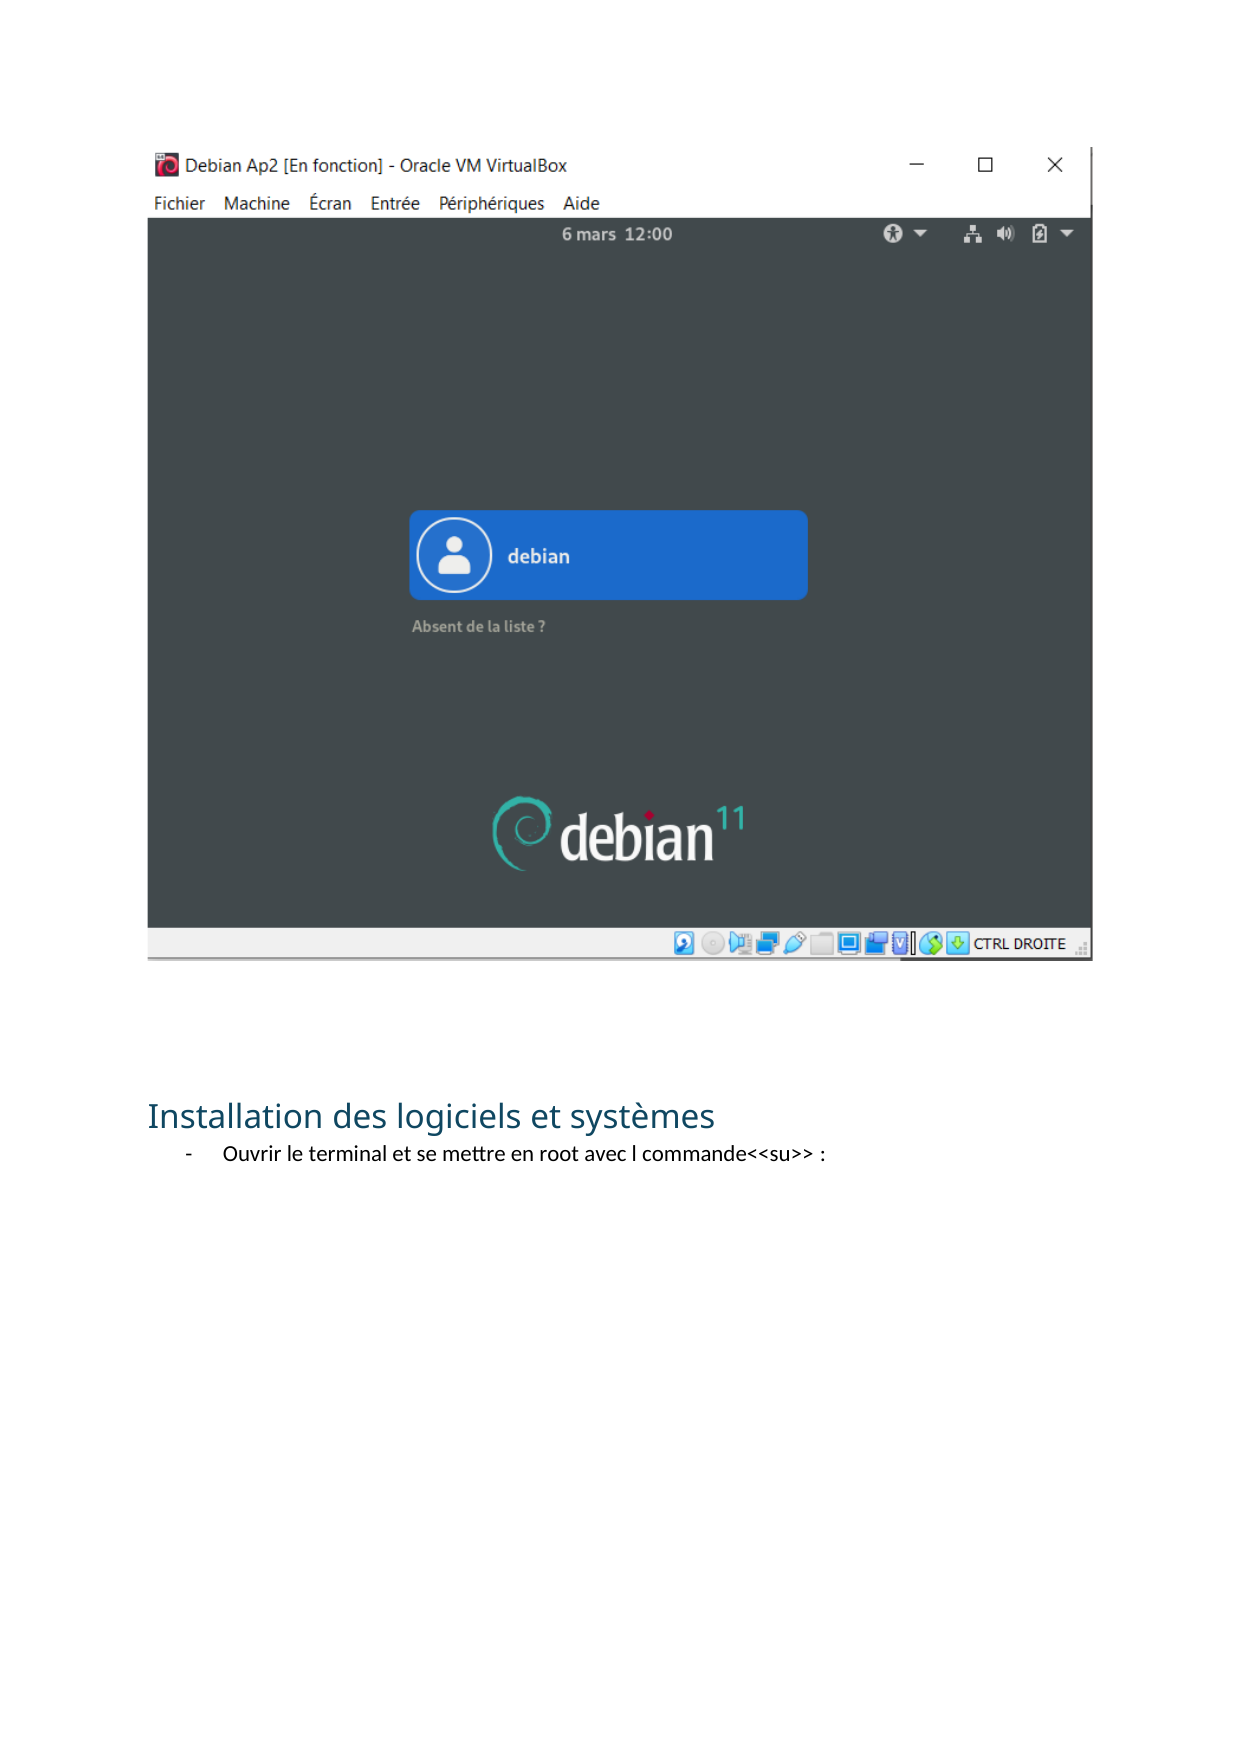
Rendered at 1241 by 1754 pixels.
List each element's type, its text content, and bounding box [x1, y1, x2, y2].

list Ouvrir le terminal et se mettre en root avec l commande<<su>> : [185, 1139, 1093, 1167]
subtitle Installation des logiciels et systèmes [148, 1093, 1093, 1138]
